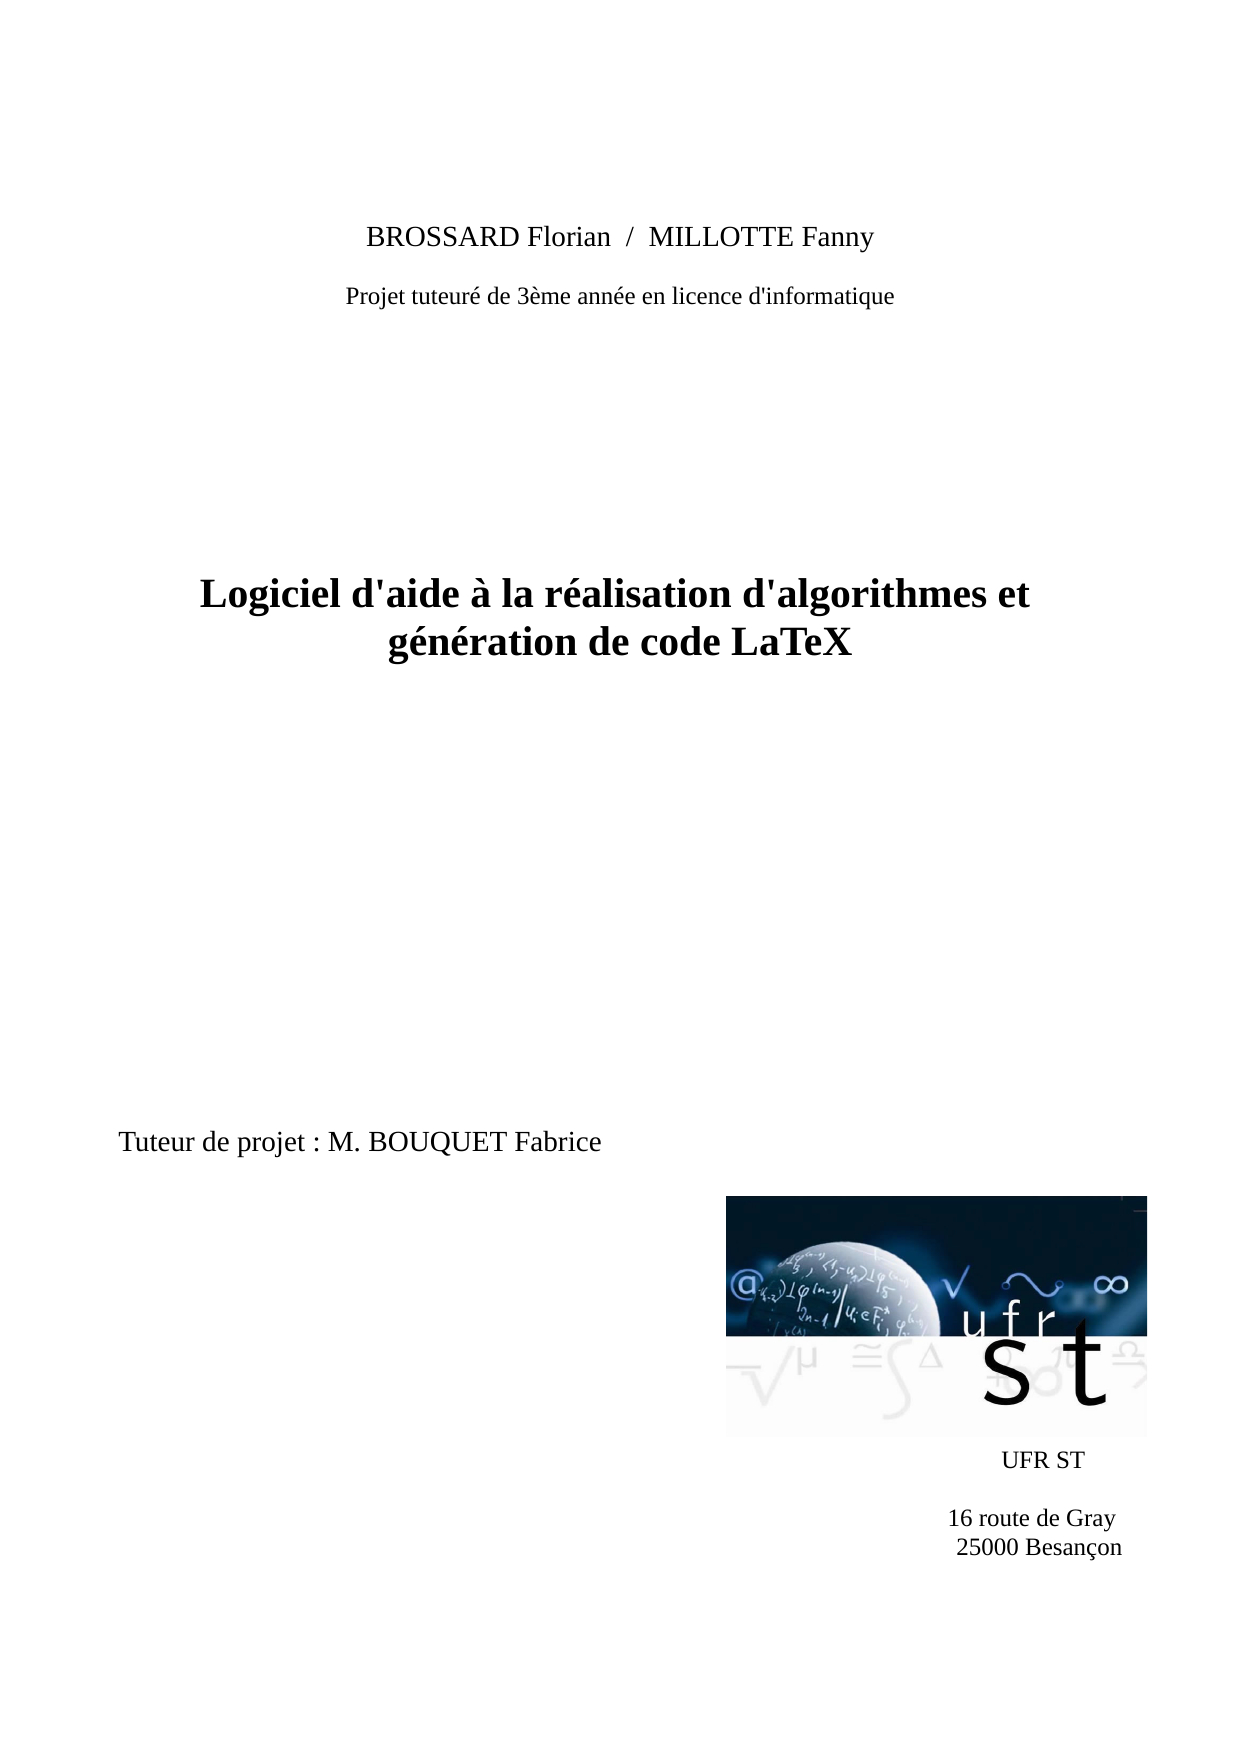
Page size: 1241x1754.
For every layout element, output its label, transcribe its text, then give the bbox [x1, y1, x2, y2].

picture [726, 1196, 1148, 1437]
text Logiciel d'aide à la réalisation d'algorithmes et [118, 568, 1122, 616]
text 25000 Besançon [118, 1532, 1122, 1560]
text 16 route de Gray [118, 1503, 1122, 1532]
text UFR ST [118, 1445, 1122, 1474]
text génération de code LaTeX [118, 616, 1122, 664]
text Projet tuteuré de 3ème année en licence d'informatique [118, 281, 1122, 310]
text Tuteur de projet : M. BOUQUET Fabrice [118, 1124, 1122, 1158]
text BROSSARD Florian / MILLOTTE Fanny [118, 219, 1122, 252]
